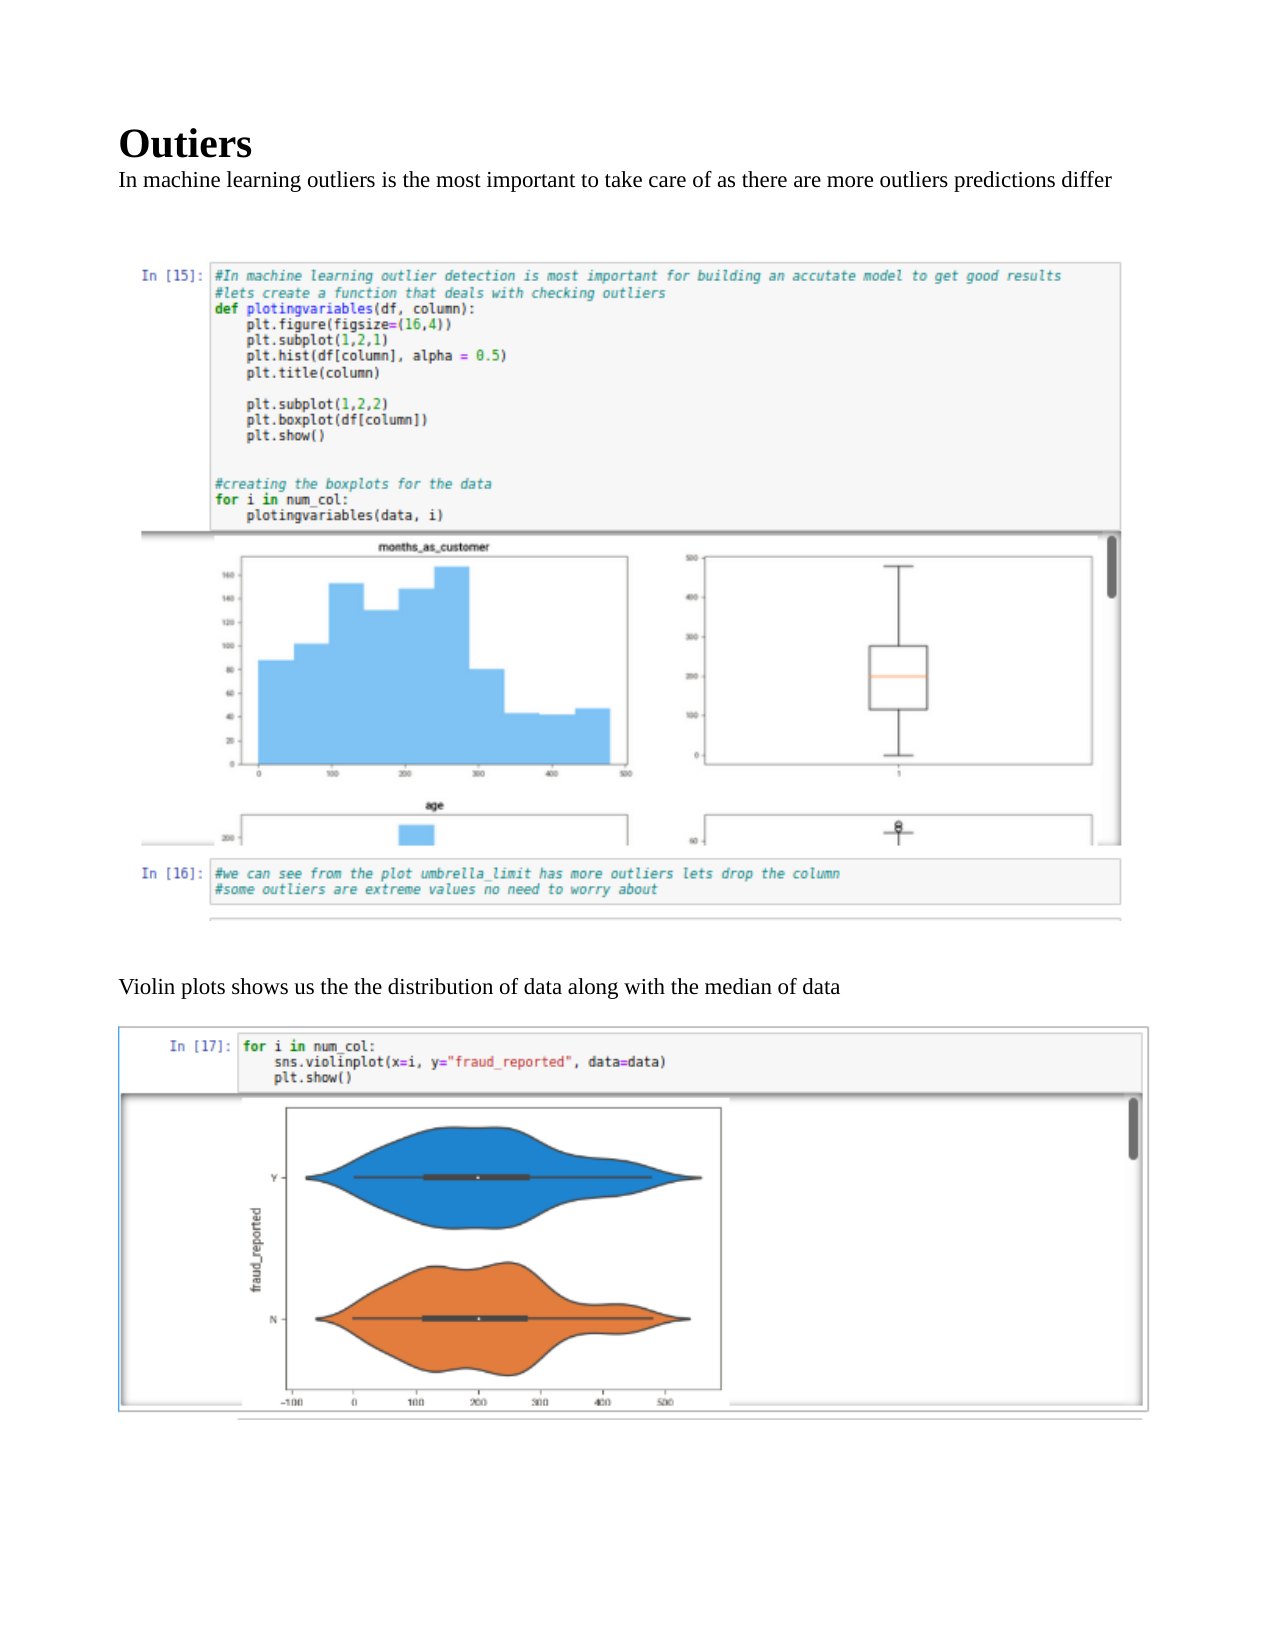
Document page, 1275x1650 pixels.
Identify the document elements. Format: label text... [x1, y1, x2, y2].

picture [141, 245, 1134, 921]
text In machine learning outliers is the most important to take care of as there are more outliers predictions differ [118, 166, 1157, 192]
text Outiers [118, 118, 1157, 166]
text Violin plots shows us the the distribution of data along with the median of data [118, 973, 1157, 999]
picture [118, 1025, 1157, 1420]
